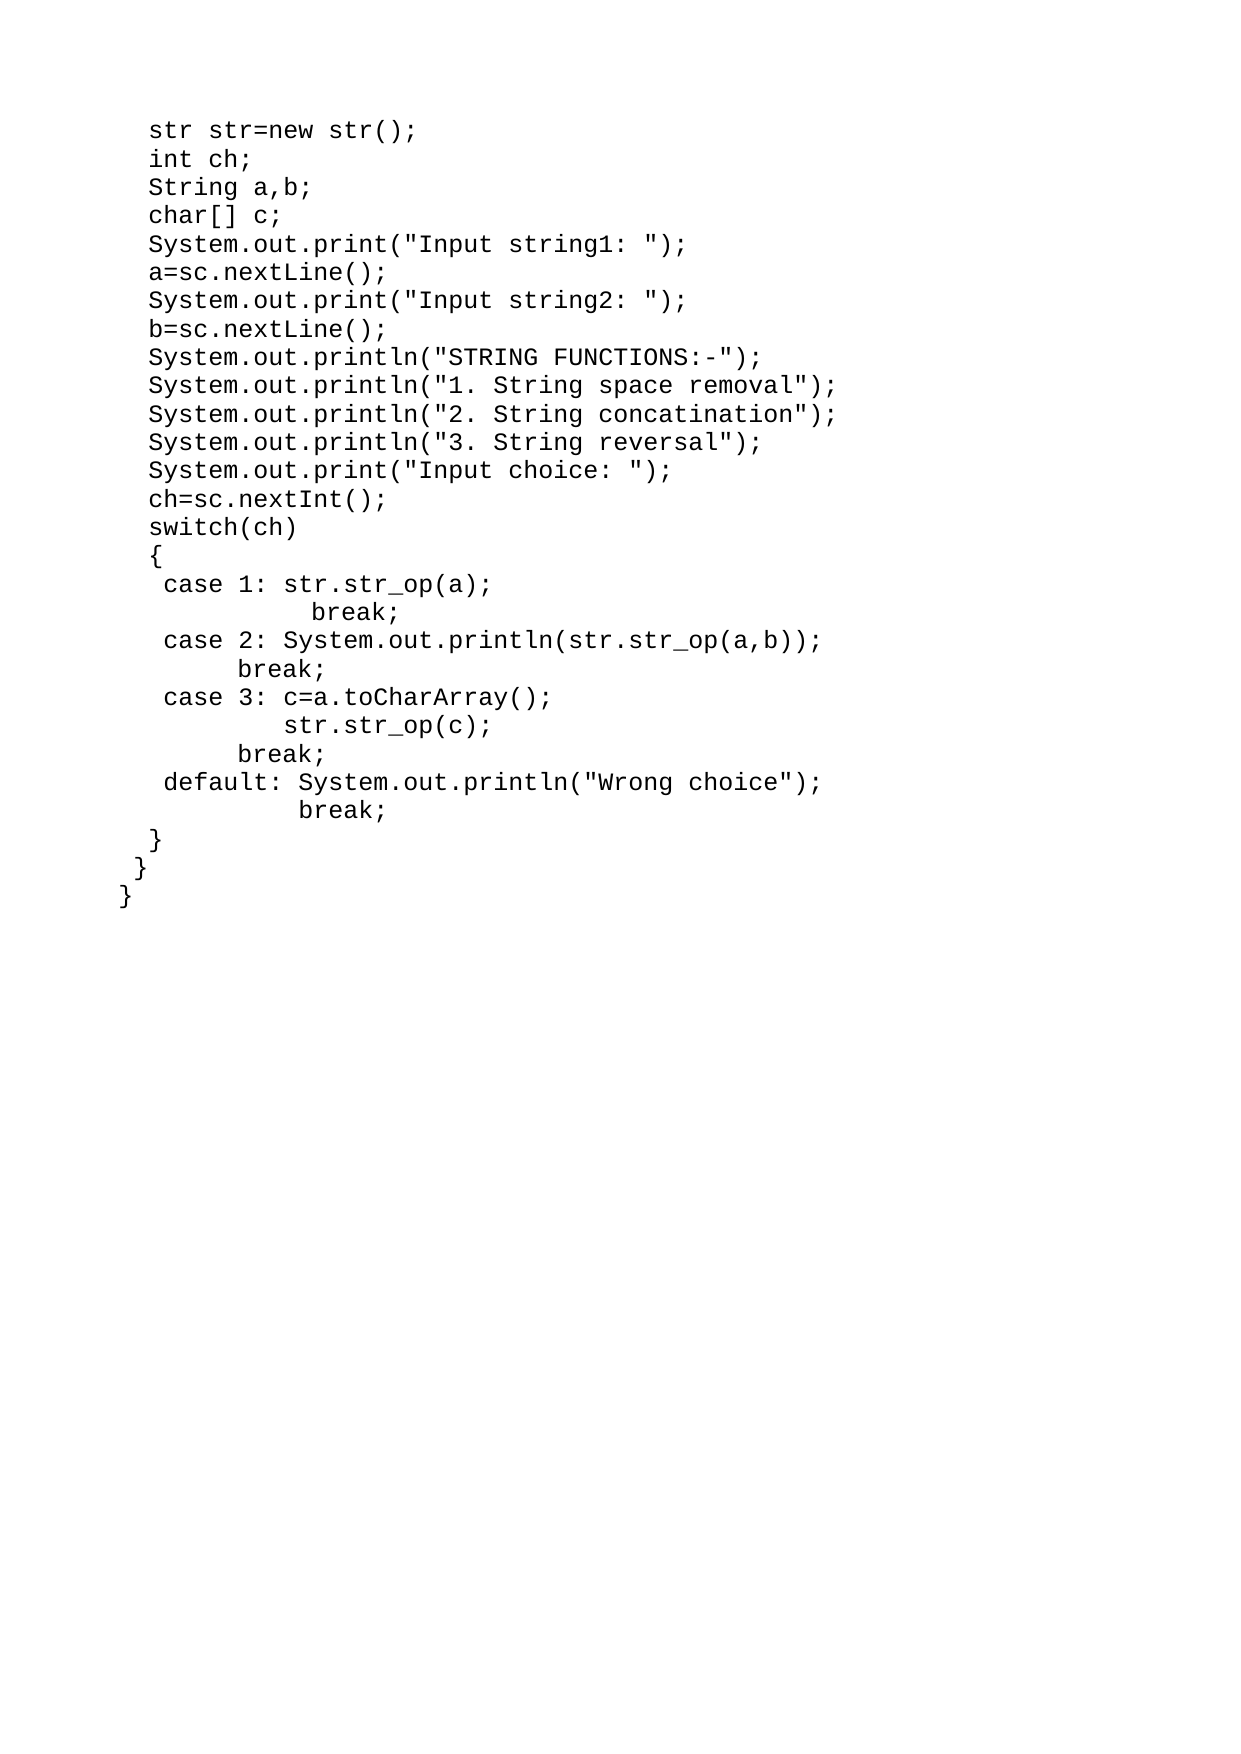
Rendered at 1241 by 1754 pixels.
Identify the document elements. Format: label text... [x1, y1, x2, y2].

text int ch; [118, 146, 1122, 175]
text { [118, 543, 1122, 571]
text break; [118, 798, 1122, 826]
text System.out.println("STRING FUNCTIONS:-"); [118, 345, 1122, 373]
text break; [118, 600, 1122, 628]
text } [118, 855, 1122, 883]
text System.out.println("1. String space removal"); [118, 373, 1122, 401]
text b=sc.nextLine(); [118, 316, 1122, 345]
text case 1: str.str_op(a); [118, 571, 1122, 600]
text break; [118, 741, 1122, 770]
text System.out.println("2. String concatination"); [118, 401, 1122, 430]
text default: System.out.println("Wrong choice"); [118, 770, 1122, 798]
text a=sc.nextLine(); [118, 260, 1122, 288]
text System.out.print("Input string1: "); [118, 231, 1122, 260]
text System.out.print("Input choice: "); [118, 458, 1122, 486]
text String a,b; [118, 175, 1122, 203]
text case 2: System.out.println(str.str_op(a,b)); [118, 628, 1122, 656]
text break; [118, 656, 1122, 685]
text } [118, 883, 1122, 911]
text char[] c; [118, 203, 1122, 231]
text str.str_op(c); [118, 713, 1122, 741]
text System.out.print("Input string2: "); [118, 288, 1122, 316]
text case 3: c=a.toCharArray(); [118, 685, 1122, 713]
text switch(ch) [118, 515, 1122, 543]
text str str=new str(); [118, 118, 1122, 146]
text } [118, 826, 1122, 855]
text ch=sc.nextInt(); [118, 486, 1122, 515]
text System.out.println("3. String reversal"); [118, 430, 1122, 458]
